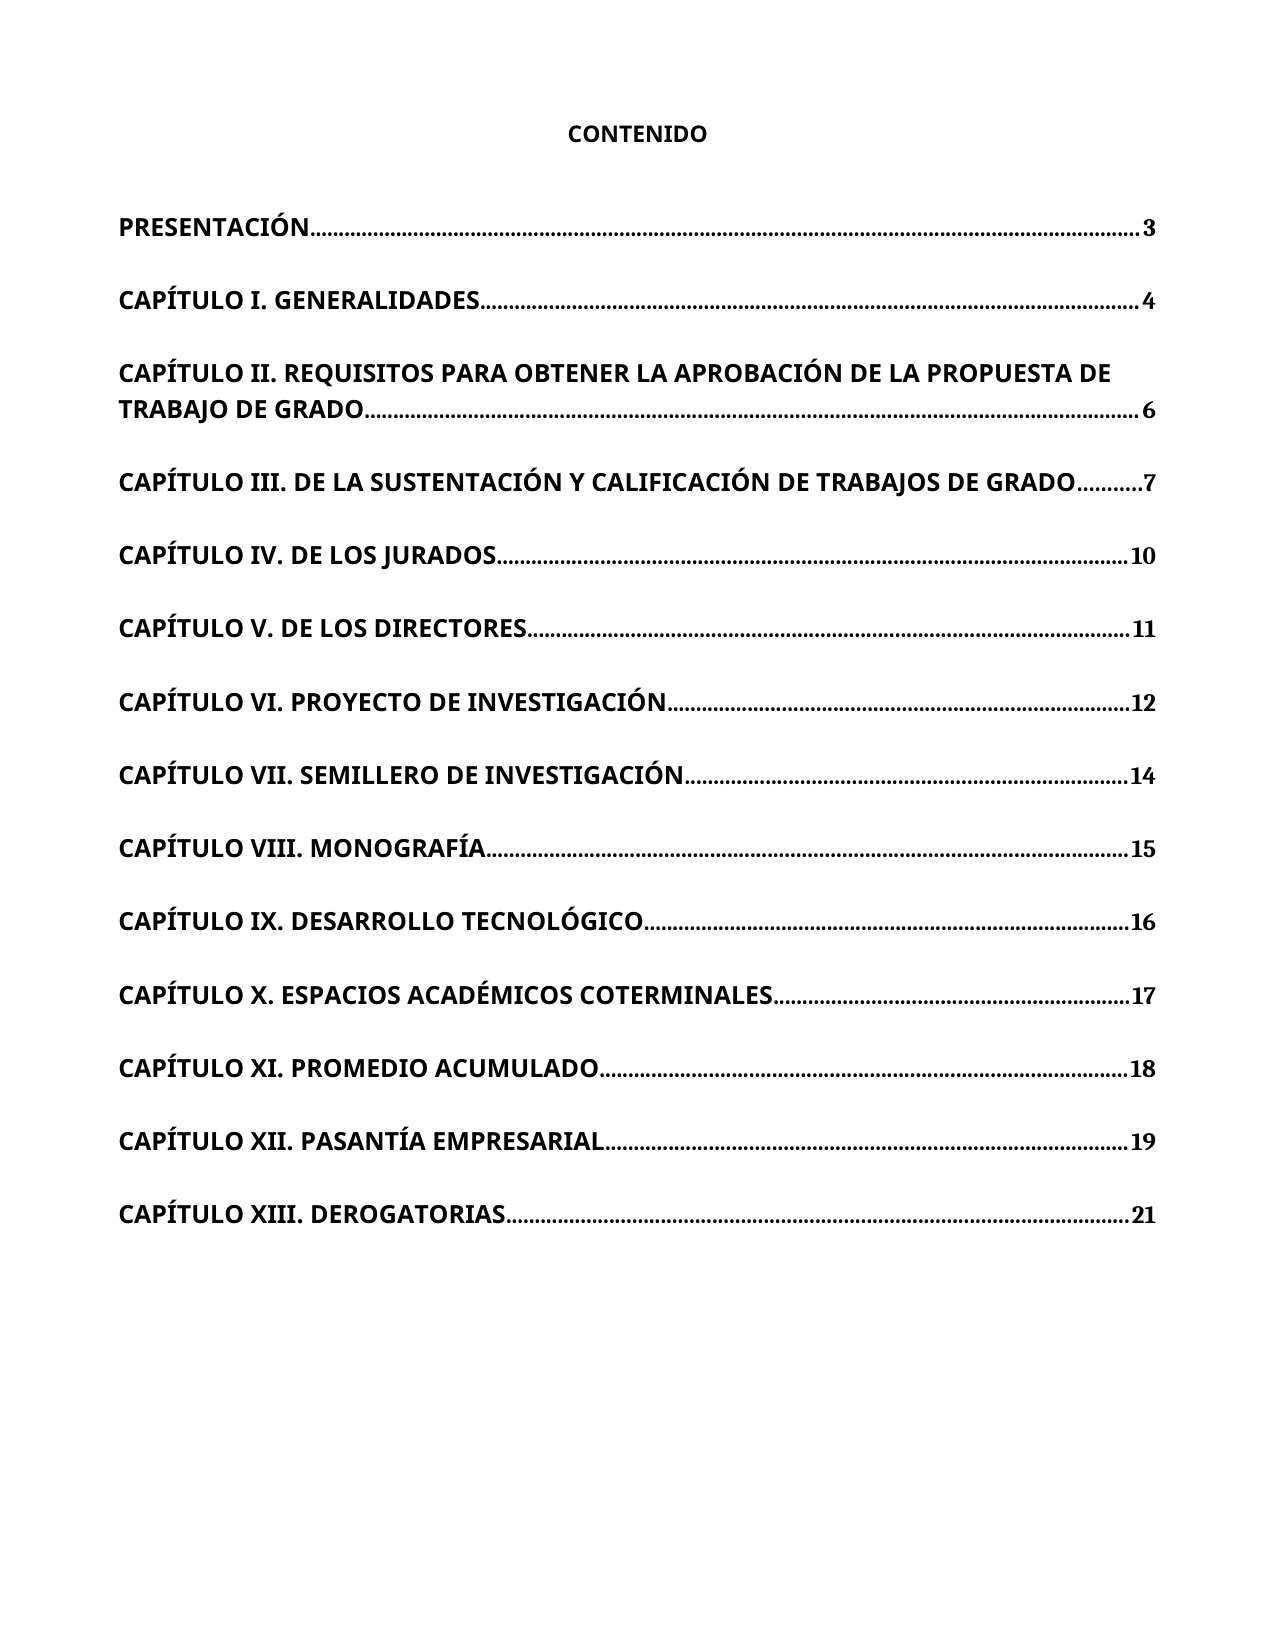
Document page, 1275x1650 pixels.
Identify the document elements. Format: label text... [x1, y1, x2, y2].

text Capítulo vI. Proyecto de investigación 12 [118, 684, 1157, 718]
text Capítulo xIIi. derogatorias 21 [118, 1197, 1157, 1231]
text CAPÍTULO II. REQUISITOS PARA OBTENER LA APROBACIÓN DE LA PROPUESTA DE TRABAJO DE GRADO 6 [118, 356, 1157, 426]
text Capítulo XI. Promedio acumulado 18 [118, 1051, 1157, 1084]
text Capítulo VII. SEMILLERO DE INVESTIGACIÓN 14 [118, 758, 1157, 792]
text PRESENTACIÓN 3 [118, 209, 1157, 243]
text CAPÍTULO V. DE LOS DIRECTORES 11 [118, 611, 1157, 645]
text CONTENIDO [118, 118, 1157, 149]
text Capítulo vIiI. MONOGRAFÍA 15 [118, 831, 1157, 865]
text CAPÍTULO III. DE LA SUSTENTACIÓN Y CALIFICACIÓN DE TRABAJOS DE GRADO 7 [118, 465, 1157, 499]
text CAPÍTULO IV. DE LOS JURADOS 10 [118, 538, 1157, 572]
text Capítulo I. GENERALIDADES 4 [118, 282, 1157, 317]
text Capítulo X. ESPACIOS ACADÉMICOS COTERMINALES 17 [118, 977, 1157, 1011]
text Capítulo xII. PASANTÍA EMPRESARIAL 19 [118, 1124, 1157, 1158]
text Capítulo IX. Desarrollo tecnológico 16 [118, 904, 1157, 938]
